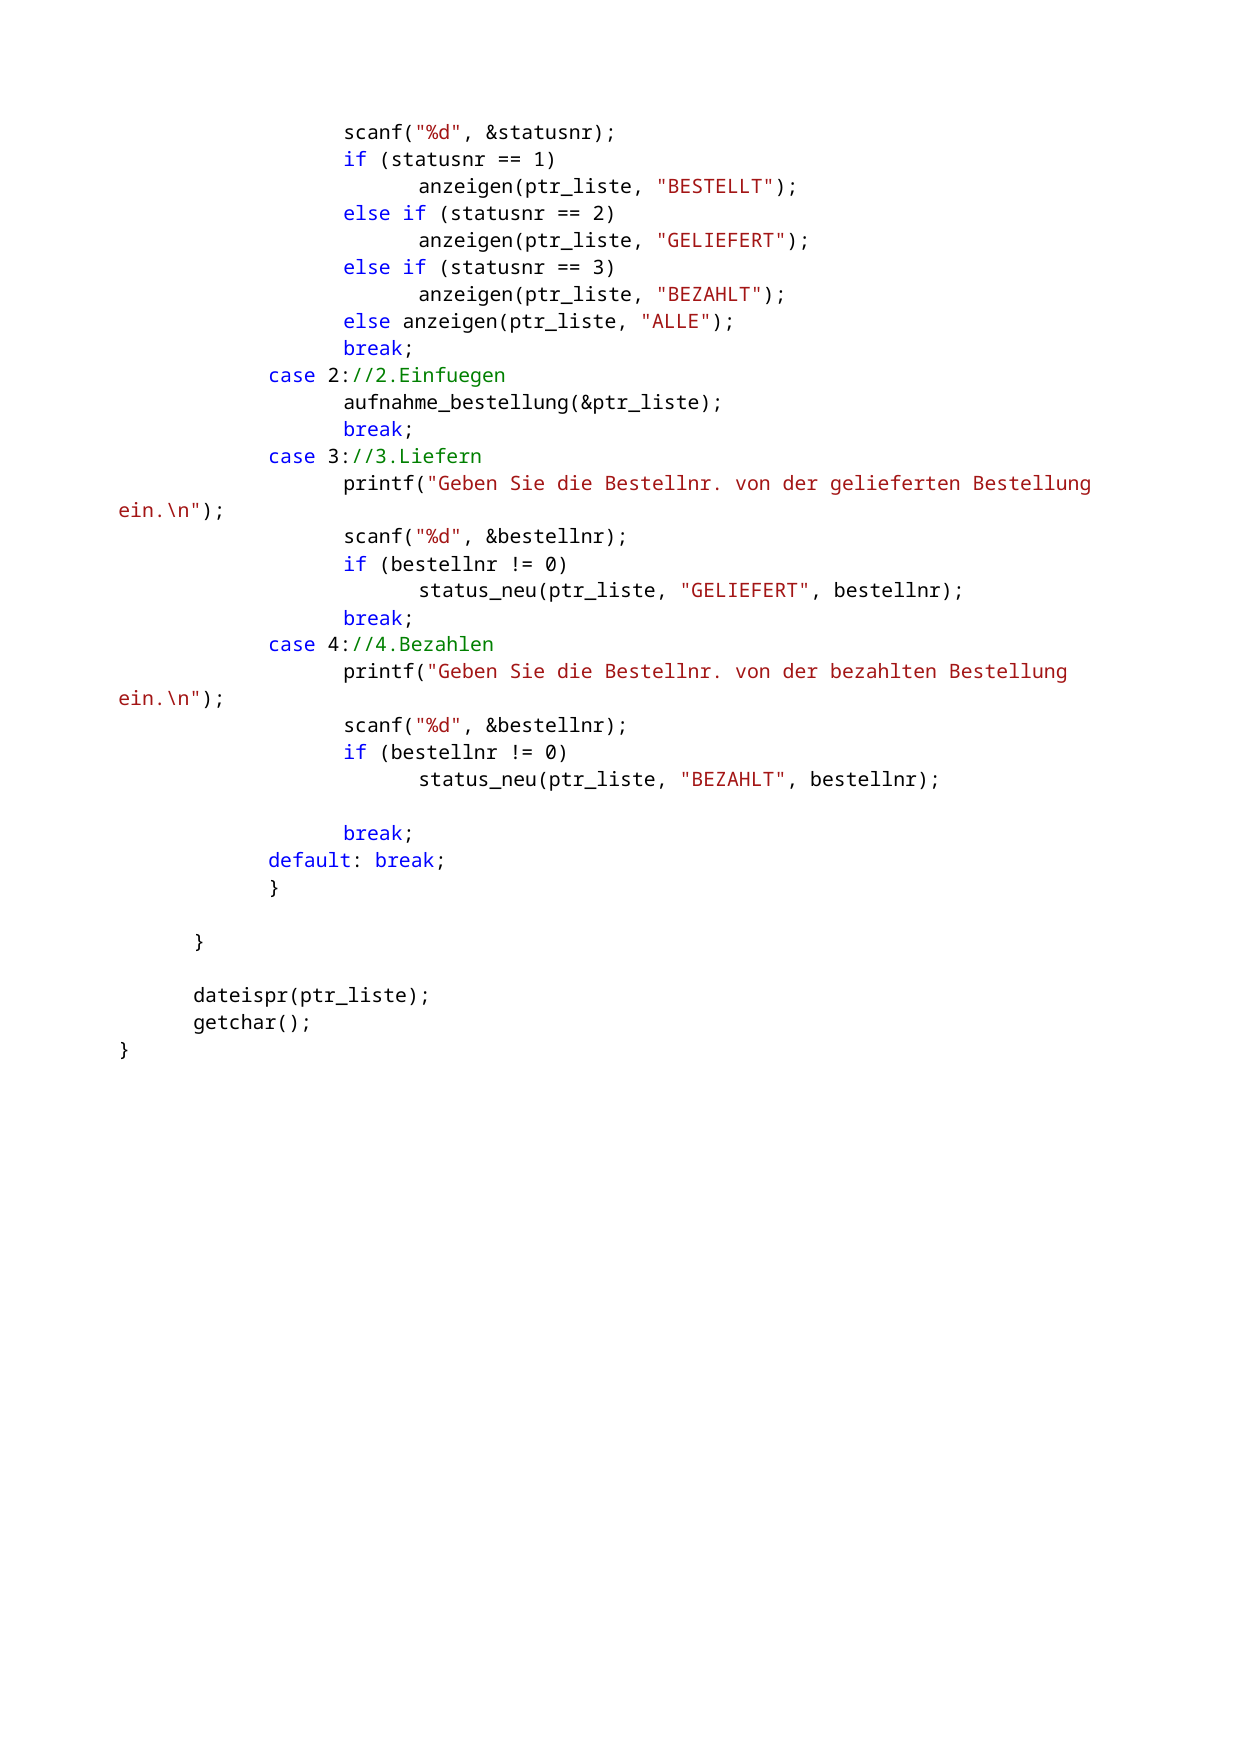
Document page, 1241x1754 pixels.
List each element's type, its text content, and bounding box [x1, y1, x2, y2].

text scanf("%d", &statusnr); [118, 118, 1122, 145]
text break; [118, 819, 1122, 847]
text scanf("%d", &bestellnr); [118, 712, 1122, 739]
text status_neu(ptr_liste, "BEZAHLT", bestellnr); [118, 766, 1122, 793]
text anzeigen(ptr_liste, "BESTELLT"); [118, 172, 1122, 199]
text break; [118, 604, 1122, 631]
text scanf("%d", &bestellnr); [118, 523, 1122, 550]
text else if (statusnr == 2) [118, 199, 1122, 226]
text status_neu(ptr_liste, "GELIEFERT", bestellnr); [118, 577, 1122, 604]
text if (bestellnr != 0) [118, 550, 1122, 577]
text if (statusnr == 1) [118, 145, 1122, 172]
text getchar(); [118, 1008, 1122, 1035]
text if (bestellnr != 0) [118, 739, 1122, 766]
text } [118, 873, 1122, 901]
text } [118, 1035, 1122, 1062]
text anzeigen(ptr_liste, "BEZAHLT"); [118, 280, 1122, 307]
text else if (statusnr == 3) [118, 253, 1122, 280]
text case 3://3.Liefern [118, 442, 1122, 469]
text default: break; [118, 847, 1122, 873]
text case 2://2.Einfuegen [118, 361, 1122, 388]
text break; [118, 415, 1122, 442]
text break; [118, 334, 1122, 361]
text anzeigen(ptr_liste, "GELIEFERT"); [118, 226, 1122, 253]
text case 4://4.Bezahlen [118, 631, 1122, 658]
text else anzeigen(ptr_liste, "ALLE"); [118, 307, 1122, 334]
text } [118, 927, 1122, 954]
text aufnahme_bestellung(&ptr_liste); [118, 388, 1122, 415]
text printf("Geben Sie die Bestellnr. von der bezahlten Bestellung ein.\n"); [118, 658, 1122, 712]
text dateispr(ptr_liste); [118, 981, 1122, 1008]
text printf("Geben Sie die Bestellnr. von der gelieferten Bestellung ein.\n"); [118, 469, 1122, 523]
